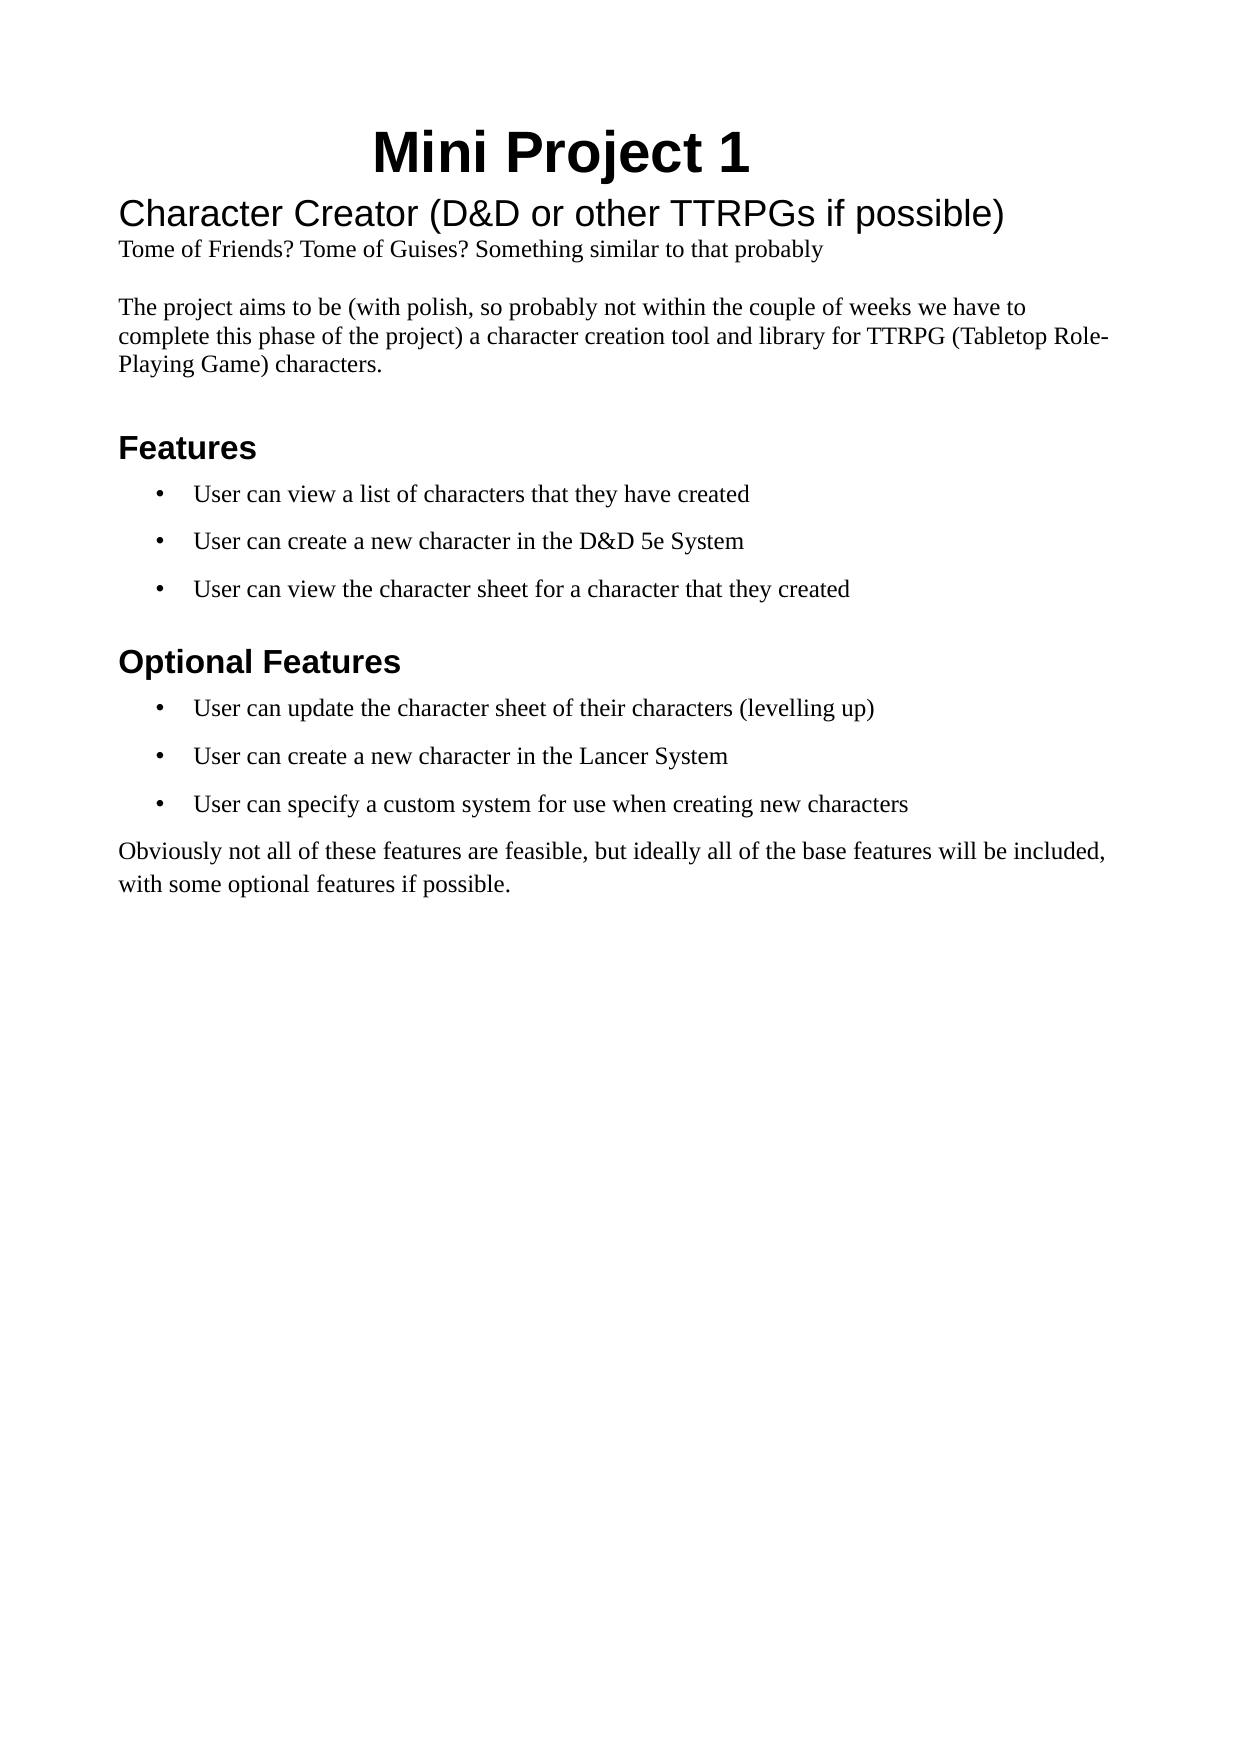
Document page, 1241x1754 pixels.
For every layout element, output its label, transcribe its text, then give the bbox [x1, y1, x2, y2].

subtitle Character Creator (D&D or other TTRPGs if possible) [118, 191, 1005, 234]
list User can create a new character in the Lancer System [156, 741, 1122, 770]
list User can view the character sheet for a character that they created [156, 574, 1122, 603]
subtitle Optional Features [118, 642, 1122, 681]
list User can create a new character in the D&D 5e System [156, 526, 1122, 555]
text Obviously not all of these features are feasible, but ideally all of the base features will be included, with some optional features if possible. [118, 836, 1122, 898]
title Mini Project 1 [118, 118, 1005, 185]
list User can specify a custom system for use when creating new characters [156, 789, 1122, 817]
text Tome of Friends? Tome of Guises? Something similar to that probably [118, 118, 1122, 263]
list User can view a list of characters that they have created [156, 479, 1122, 508]
text The project aims to be (with polish, so probably not within the couple of weeks we have to complete this phase of the project) a character creation tool and library for TTRPG (Tabletop Role-Playing Game) characters. [118, 292, 1122, 407]
subtitle Features [118, 428, 1122, 466]
list User can update the character sheet of their characters (levelling up) [156, 693, 1122, 722]
